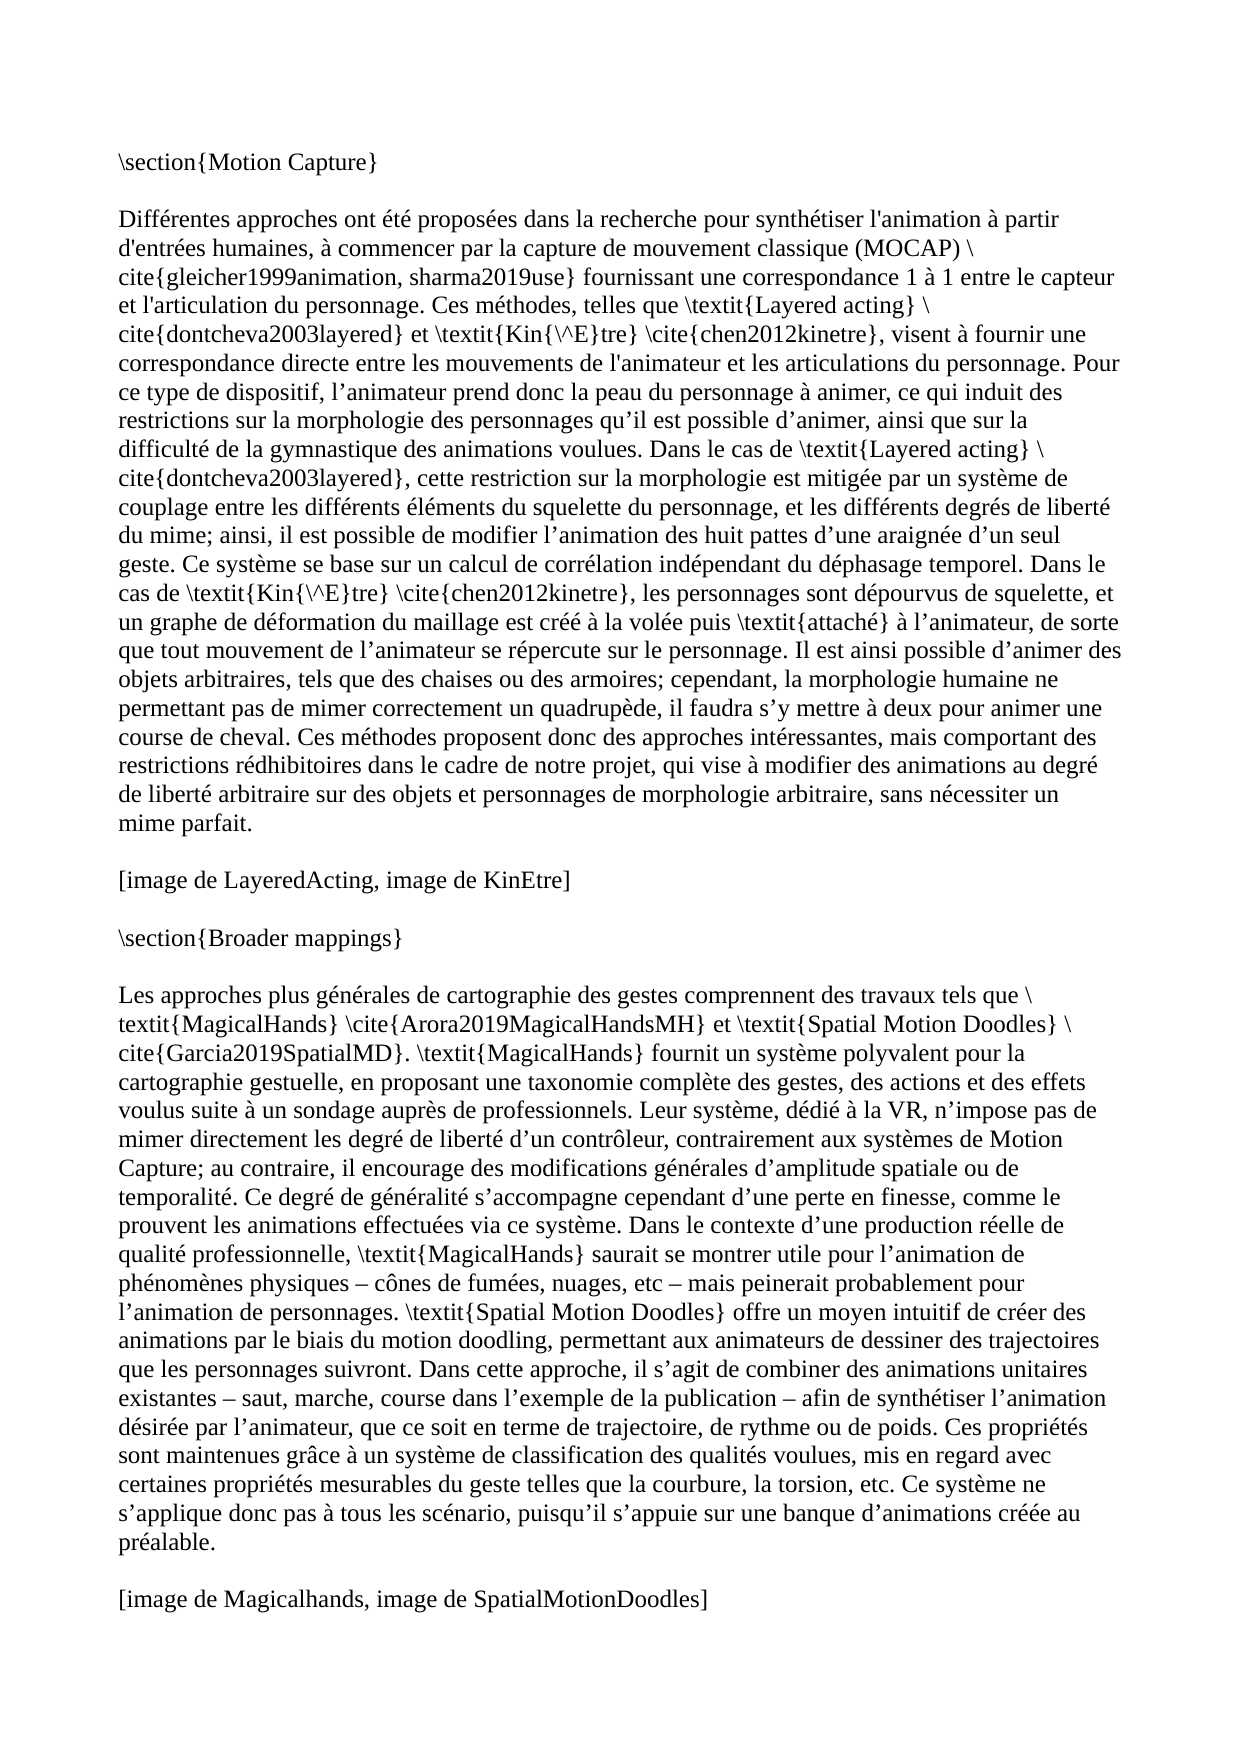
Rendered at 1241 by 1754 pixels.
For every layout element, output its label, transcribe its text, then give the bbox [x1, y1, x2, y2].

text \section{Motion Capture} Différentes approches ont été proposées dans la recherche pour synthétiser l'animation à partir d'entrées humaines, à commencer par la capture de mouvement classique (MOCAP) \cite{gleicher1999animation, sharma2019use} fournissant une correspondance 1 à 1 entre le capteur et l'articulation du personnage. Ces méthodes, telles que \textit{Layered acting} \cite{dontcheva2003layered} et \textit{Kin{\^E}tre} \cite{chen2012kinetre}, visent à fournir une correspondance directe entre les mouvements de l'animateur et les articulations du personnage. Pour ce type de dispositif, l’animateur prend donc la peau du personnage à animer, ce qui induit des restrictions sur la morphologie des personnages qu’il est possible d’animer, ainsi que sur la difficulté de la gymnastique des animations voulues. Dans le cas de \textit{Layered acting} \cite{dontcheva2003layered}, cette restriction sur la morphologie est mitigée par un système de couplage entre les différents éléments du squelette du personnage, et les différents degrés de liberté du mime; ainsi, il est possible de modifier l’animation des huit pattes d’une araignée d’un seul geste. Ce système se base sur un calcul de corrélation indépendant du déphasage temporel. Dans le cas de \textit{Kin{\^E}tre} \cite{chen2012kinetre}, les personnages sont dépourvus de squelette, et un graphe de déformation du maillage est créé à la volée puis \textit{attaché} à l’animateur, de sorte que tout mouvement de l’animateur se répercute sur le personnage. Il est ainsi possible d’animer des objets arbitraires, tels que des chaises ou des armoires; cependant, la morphologie humaine ne permettant pas de mimer correctement un quadrupède, il faudra s’y mettre à deux pour animer une course de cheval. Ces méthodes proposent donc des approches intéressantes, mais comportant des restrictions rédhibitoires dans le cadre de notre projet, qui vise à modifier des animations au degré de liberté arbitraire sur des objets et personnages de morphologie arbitraire, sans nécessiter un mime parfait. [image de LayeredActing, image de KinEtre] \section{Broader mappings} Les approches plus générales de cartographie des gestes comprennent des travaux tels que \textit{MagicalHands} \cite{Arora2019MagicalHandsMH} et \textit{Spatial Motion Doodles} \cite{Garcia2019SpatialMD}. \textit{MagicalHands} fournit un système polyvalent pour la cartographie gestuelle, en proposant une taxonomie complète des gestes, des actions et des effets voulus suite à un sondage auprès de professionnels. Leur système, dédié à la VR, n’impose pas de mimer directement les degré de liberté d’un contrôleur, contrairement aux systèmes de Motion Capture; au contraire, il encourage des modifications générales d’amplitude spatiale ou de temporalité. Ce degré de généralité s’accompagne cependant d’une perte en finesse, comme le prouvent les animations effectuées via ce système. Dans le contexte d’une production réelle de qualité professionnelle, \textit{MagicalHands} saurait se montrer utile pour l’animation de phénomènes physiques – cônes de fumées, nuages, etc – mais peinerait probablement pour l’animation de personnages. \textit{Spatial Motion Doodles} offre un moyen intuitif de créer des animations par le biais du motion doodling, permettant aux animateurs de dessiner des trajectoires que les personnages suivront. Dans cette approche, il s’agit de combiner des animations unitaires existantes – saut, marche, course dans l’exemple de la publication – afin de synthétiser l’animation désirée par l’animateur, que ce soit en terme de trajectoire, de rythme ou de poids. Ces propriétés sont maintenues grâce à un système de classification des qualités voulues, mis en regard avec certaines propriétés mesurables du geste telles que la courbure, la torsion, etc. Ce système ne s’applique donc pas à tous les scénario, puisqu’il s’appuie sur une banque d’animations créée au préalable. [image de Magicalhands, image de SpatialMotionDoodles] [118, 118, 1122, 1613]
